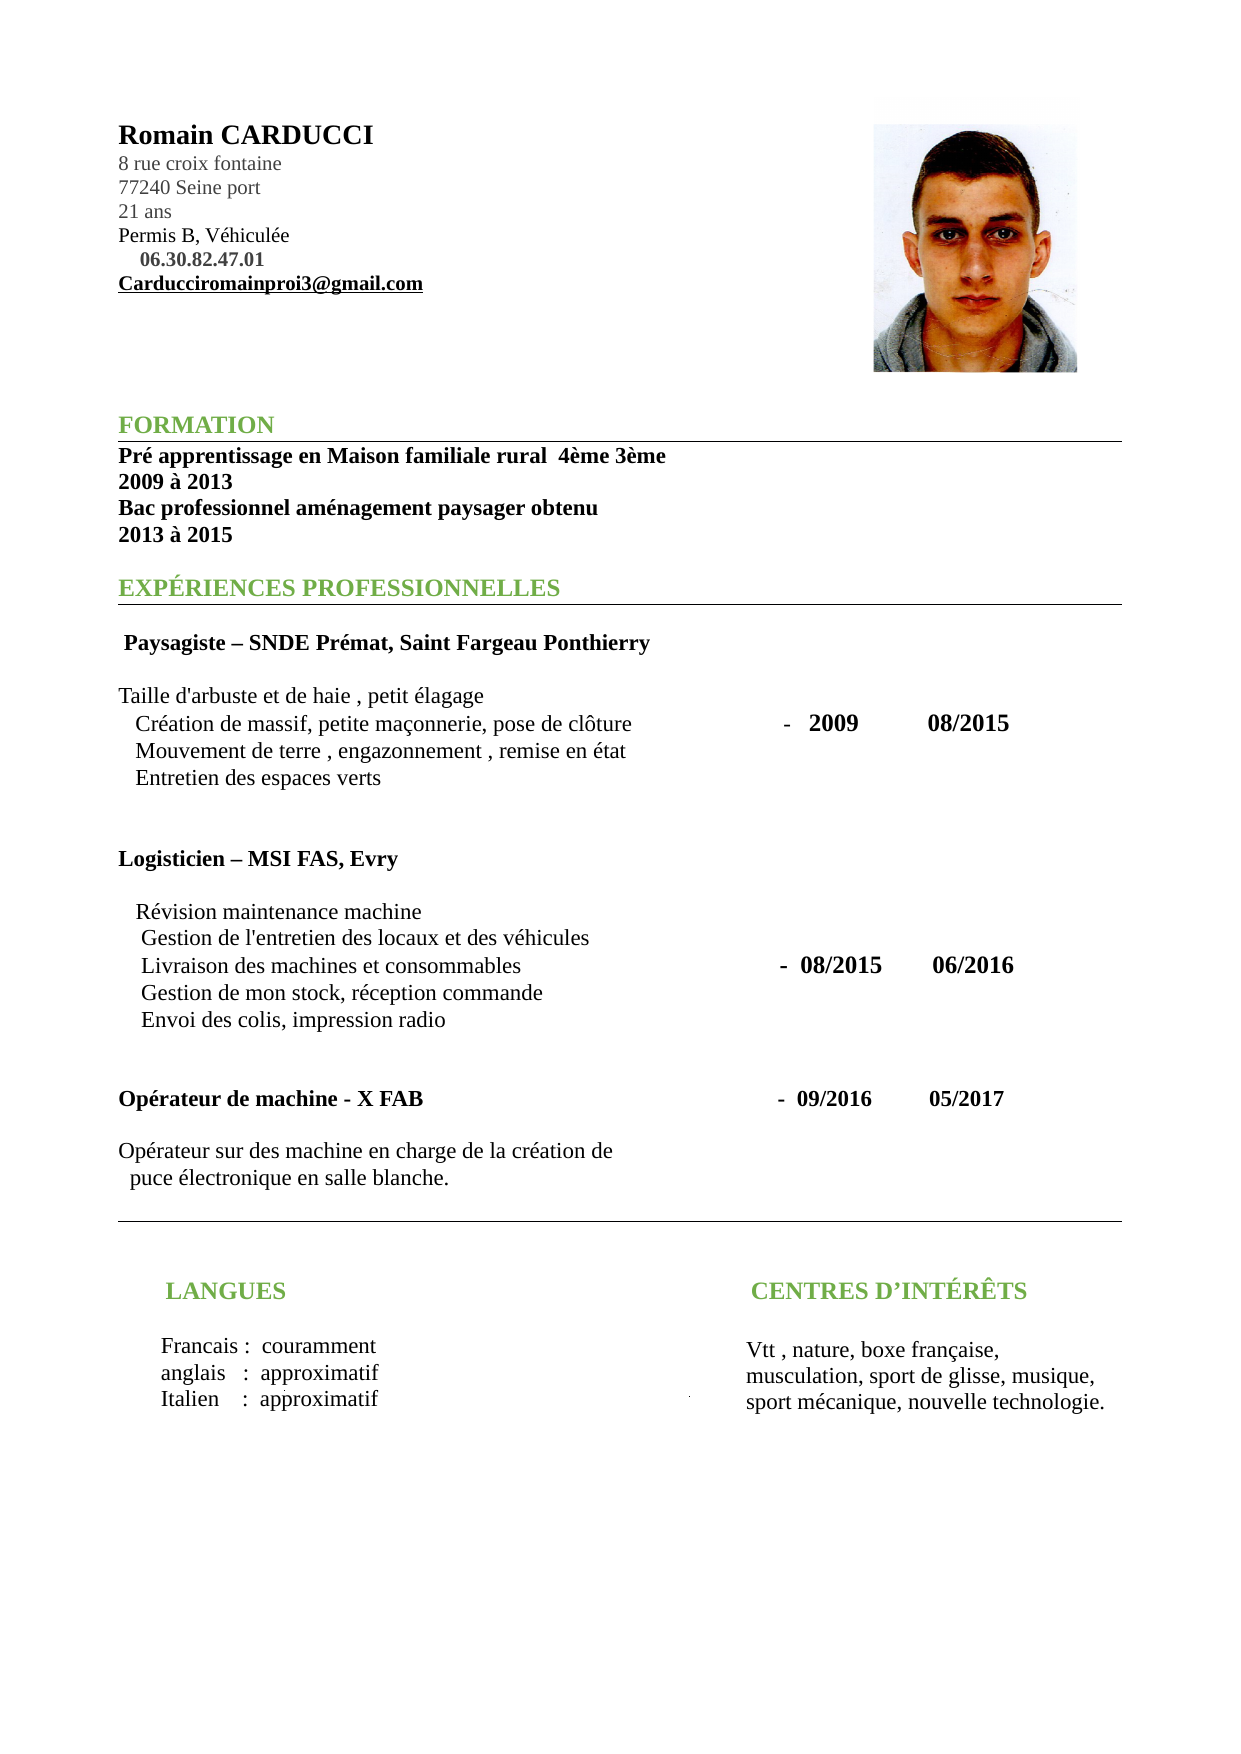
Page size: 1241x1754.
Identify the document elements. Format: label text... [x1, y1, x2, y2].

text [1081, 271, 1122, 295]
text  06.30.82.47.01 [118, 247, 873, 271]
text Paysagiste – SNDE Prémat, Saint Fargeau Ponthierry [118, 629, 1122, 656]
text puce électronique en salle blanche. [118, 1164, 1122, 1190]
text 2009 à 2013 [118, 468, 1122, 494]
text [1081, 223, 1122, 247]
picture [873, 97, 1081, 373]
text CENTRES D’INTÉRÊTS [751, 1276, 1056, 1303]
text Création de massif, petite maçonnerie, pose de clôture - 2009 08/2015 [118, 708, 1122, 737]
text Révision maintenance machine [118, 898, 1122, 924]
text 2013 à 2015 [118, 521, 1122, 547]
text Pré apprentissage en Maison familiale rural 4ème 3ème [118, 442, 1122, 468]
text [1081, 174, 1122, 223]
text Envoi des colis, impression radio [118, 1006, 1122, 1032]
text Romain CARDUCCI 8 rue croix fontaine [118, 118, 873, 174]
text Bac professionnel aménagement paysager obtenu [118, 494, 1122, 521]
text FORMATION [118, 410, 1122, 441]
text [1081, 247, 1122, 271]
text Gestion de l'entretien des locaux et des véhicules Livraison des machines et consommables - 08/2015 06/2016 Gestion de mon stock, réception commande [118, 924, 1122, 1006]
text EXPÉRIENCES PROFESSIONNELLES [118, 573, 1122, 604]
text Permis B, Véhiculée [118, 223, 873, 247]
text 77240 Seine port 21 ans [118, 174, 873, 223]
text Entretien des espaces verts [118, 764, 1122, 790]
text LANGUES [165, 1276, 289, 1303]
text Opérateur sur des machine en charge de la création de [118, 1137, 1122, 1164]
text Mouvement de terre , engazonnement , remise en état [118, 737, 1122, 764]
text Taille d'arbuste et de haie , petit élagage [118, 682, 1122, 708]
text [1081, 118, 1122, 174]
text Opérateur de machine - X FAB - 09/2016 05/2017 [118, 1085, 1122, 1111]
text Logisticien – MSI FAS, Evry [118, 843, 1122, 898]
text Carducciromainproi3@gmail.com [118, 271, 873, 295]
